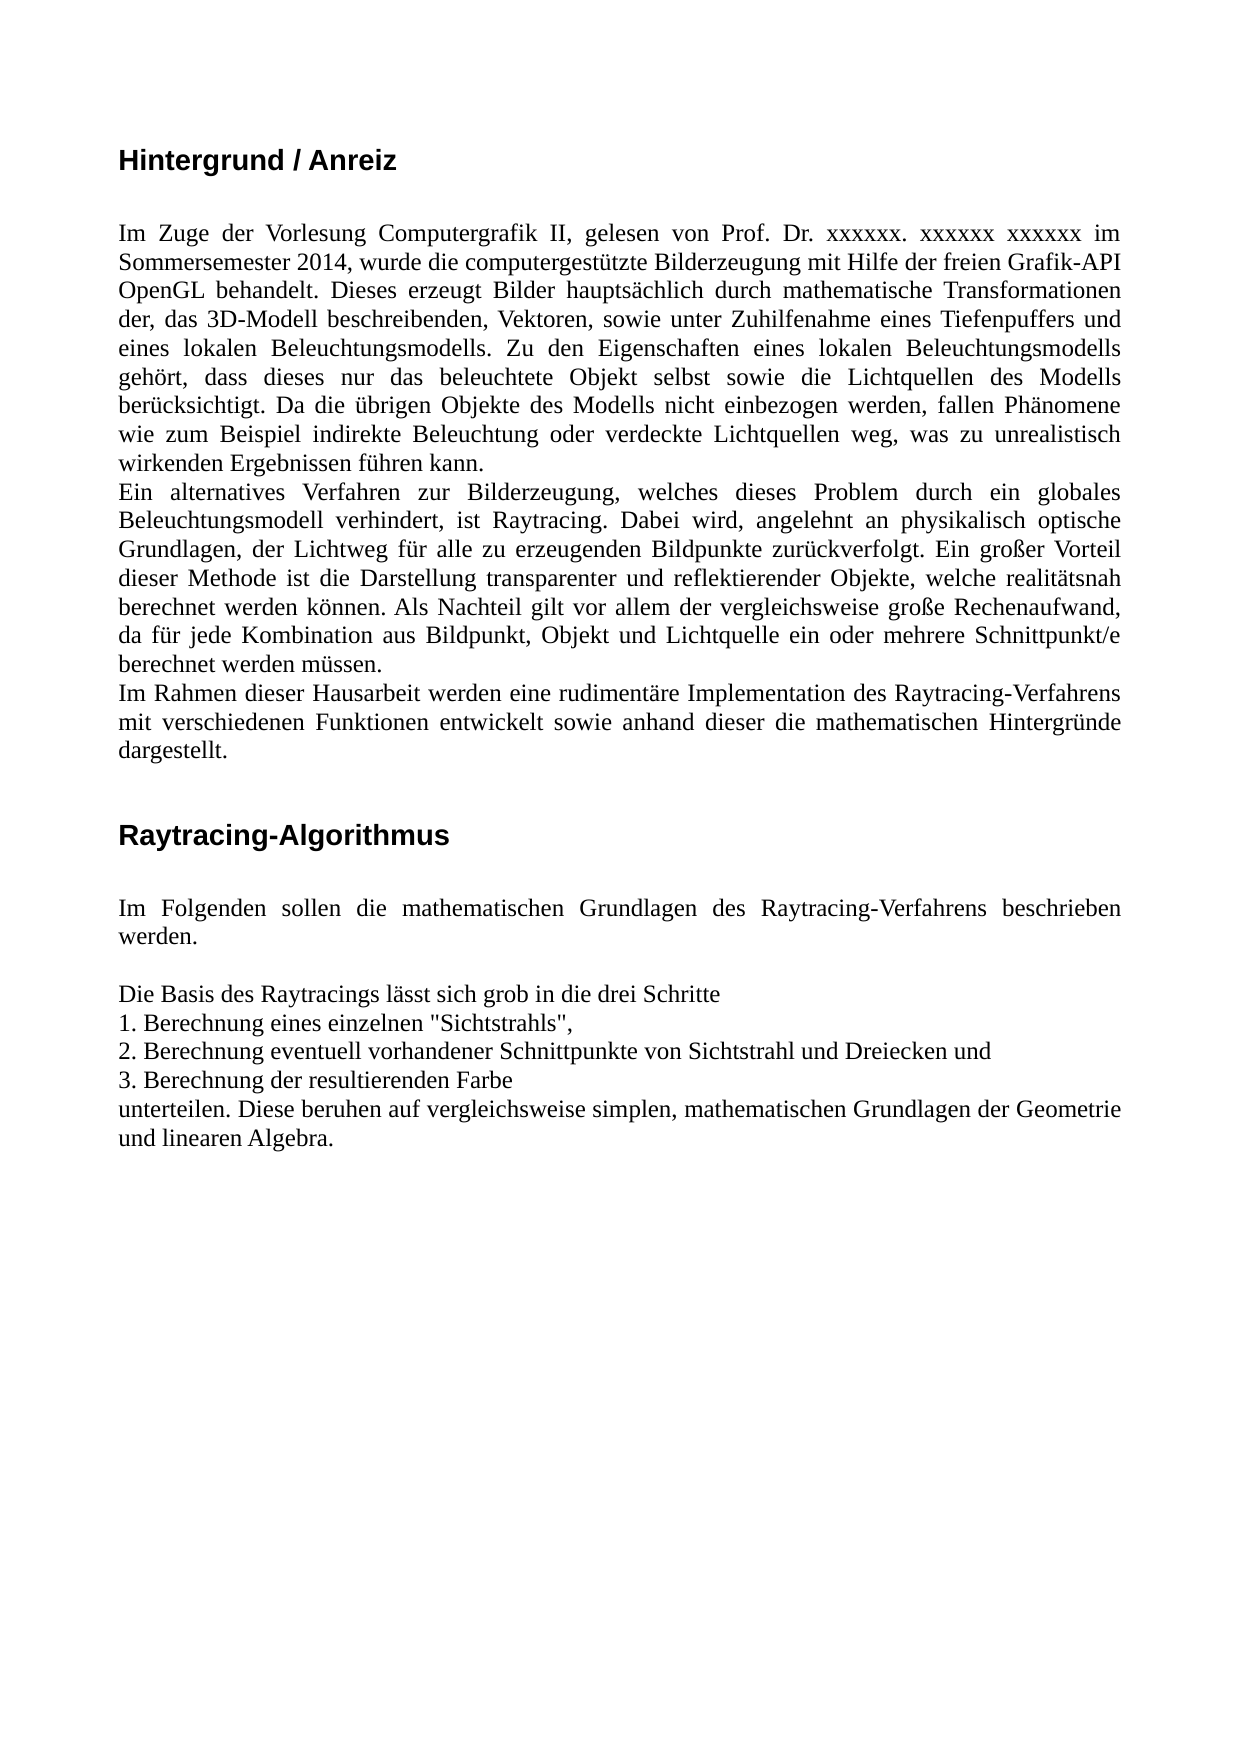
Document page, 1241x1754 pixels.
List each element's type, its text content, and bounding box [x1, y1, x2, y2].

text unterteilen. Diese beruhen auf vergleichsweise simplen, mathematischen Grundlagen der Geometrie und linearen Algebra. [118, 1094, 1122, 1151]
text Im Zuge der Vorlesung Computergrafik II, gelesen von Prof. Dr. xxxxxx. xxxxxx xxxxxx im Sommersemester 2014, wurde die computergestützte Bilderzeugung mit Hilfe der freien Grafik-API OpenGL behandelt. Dieses erzeugt Bilder hauptsächlich durch mathematische Transformationen der, das 3D-Modell beschreibenden, Vektoren, sowie unter Zuhilfenahme eines Tiefenpuffers und eines lokalen Beleuchtungsmodells. Zu den Eigenschaften eines lokalen Beleuchtungsmodells gehört, dass dieses nur das beleuchtete Objekt selbst sowie die Lichtquellen des Modells berücksichtigt. Da die übrigen Objekte des Modells nicht einbezogen werden, fallen Phänomene wie zum Beispiel indirekte Beleuchtung oder verdeckte Lichtquellen weg, was zu unrealistisch wirkenden Ergebnissen führen kann. [118, 218, 1122, 477]
subtitle Raytracing-Algorithmus [118, 818, 1122, 851]
subtitle Hintergrund / Anreiz [118, 143, 1122, 177]
text 1. Berechnung eines einzelnen "Sichtstrahls", [118, 1008, 1122, 1036]
text Ein alternatives Verfahren zur Bilderzeugung, welches dieses Problem durch ein globales Beleuchtungsmodell verhindert, ist Raytracing. Dabei wird, angelehnt an physikalisch optische Grundlagen, der Lichtweg für alle zu erzeugenden Bildpunkte zurückverfolgt. Ein großer Vorteil dieser Methode ist die Darstellung transparenter und reflektierender Objekte, welche realitätsnah berechnet werden können. Als Nachteil gilt vor allem der vergleichsweise große Rechenaufwand, da für jede Kombination aus Bildpunkt, Objekt und Lichtquelle ein oder mehrere Schnittpunkt/e berechnet werden müssen. [118, 477, 1122, 678]
text Im Rahmen dieser Hausarbeit werden eine rudimentäre Implementation des Raytracing-Verfahrens mit verschiedenen Funktionen entwickelt sowie anhand dieser die mathematischen Hintergründe dargestellt. [118, 678, 1122, 764]
text 2. Berechnung eventuell vorhandener Schnittpunkte von Sichtstrahl und Dreiecken und [118, 1036, 1122, 1065]
text Die Basis des Raytracings lässt sich grob in die drei Schritte [118, 979, 1122, 1008]
text Im Folgenden sollen die mathematischen Grundlagen des Raytracing-Verfahrens beschrieben werden. [118, 893, 1122, 950]
text 3. Berechnung der resultierenden Farbe [118, 1065, 1122, 1094]
